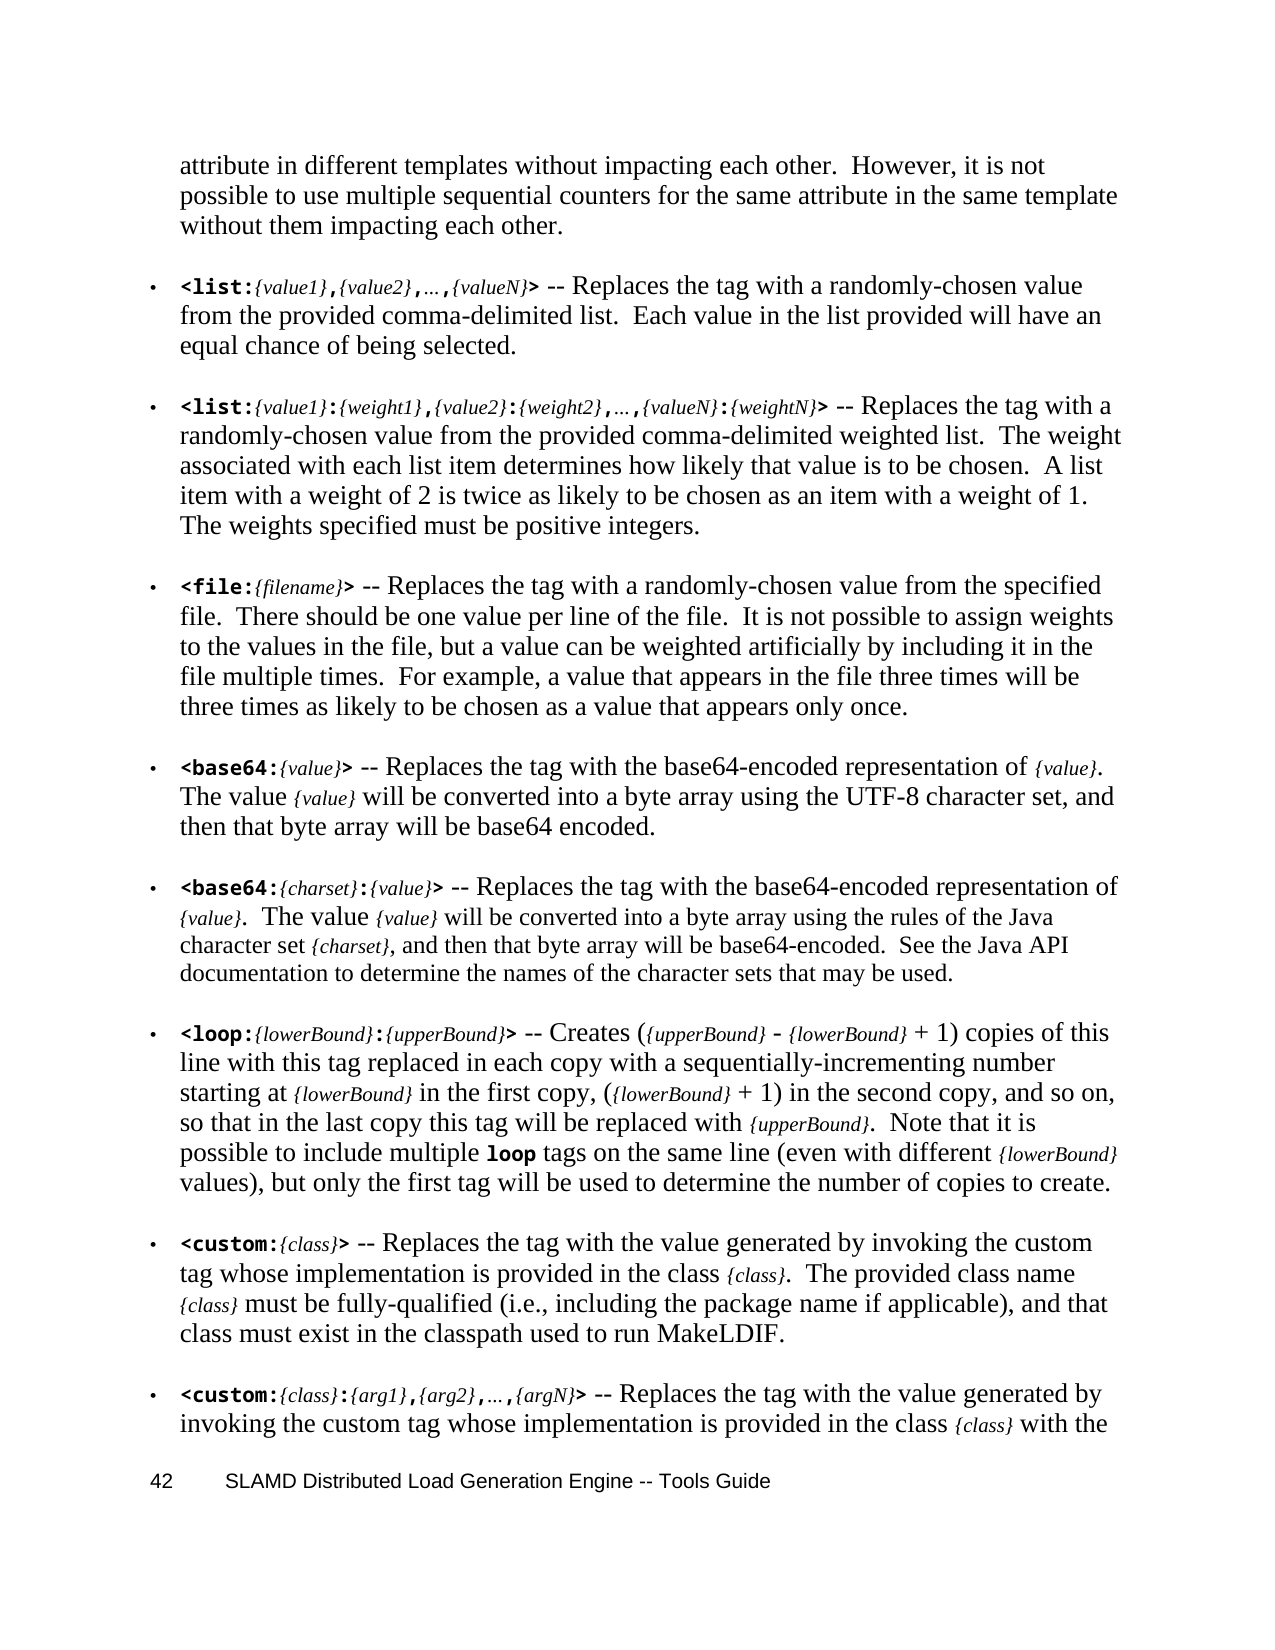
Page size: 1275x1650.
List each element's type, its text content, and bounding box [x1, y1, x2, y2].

list <list:{value1},{value2},...,{valueN}> -- Replaces the tag with a randomly-chosen value from the provided comma-delimited list. Each value in the list provided will have an equal chance of being selected. [150, 270, 1125, 360]
list <loop:{lowerBound}:{upperBound}> -- Creates ({upperBound} - {lowerBound} + 1) copies of this line with this tag replaced in each copy with a sequentially-incrementing number starting at {lowerBound} in the first copy, ({lowerBound} + 1) in the second copy, and so on, so that in the last copy this tag will be replaced with {upperBound}. Note that it is possible to include multiple loop tags on the same line (even with different {lowerBound} values), but only the first tag will be used to determine the number of copies to create. [150, 1017, 1125, 1198]
list <file:{filename}> -- Replaces the tag with a randomly-chosen value from the specified file. There should be one value per line of the file. It is not possible to assign weights to the values in the file, but a value can be weighted artificially by including it in the file multiple times. For example, a value that appears in the file three times will be three times as likely to be chosen as a value that appears only once. [150, 571, 1125, 721]
list <custom:{class}:{arg1},{arg2},...,{argN}> -- Replaces the tag with the value generated by invoking the custom tag whose implementation is provided in the class {class} with the [150, 1378, 1125, 1438]
list <base64:{value}> -- Replaces the tag with the base64-encoded representation of {value}. The value {value} will be converted into a byte array using the UTF-8 character set, and then that byte array will be base64 encoded. [150, 751, 1125, 841]
list <base64:{charset}:{value}> -- Replaces the tag with the base64-encoded representation of {value}. The value {value} will be converted into a byte array using the rules of the Java character set {charset}, and then that byte array will be base64-encoded. See the Java API documentation to determine the names of the character sets that may be used. [150, 871, 1125, 987]
list attribute in different templates without impacting each other. However, it is not possible to use multiple sequential counters for the same attribute in the same template without them impacting each other. [150, 150, 1125, 240]
list <list:{value1}:{weight1},{value2}:{weight2},...,{valueN}:{weightN}> -- Replaces the tag with a randomly-chosen value from the provided comma-delimited weighted list. The weight associated with each list item determines how likely that value is to be chosen. A list item with a weight of 2 is twice as likely to be chosen as an item with a weight of 1. The weights specified must be positive integers. [150, 390, 1125, 541]
list <custom:{class}> -- Replaces the tag with the value generated by invoking the custom tag whose implementation is provided in the class {class}. The provided class name {class} must be fully-qualified (i.e., including the package name if applicable), and that class must exist in the classpath used to run MakeLDIF. [150, 1228, 1125, 1348]
